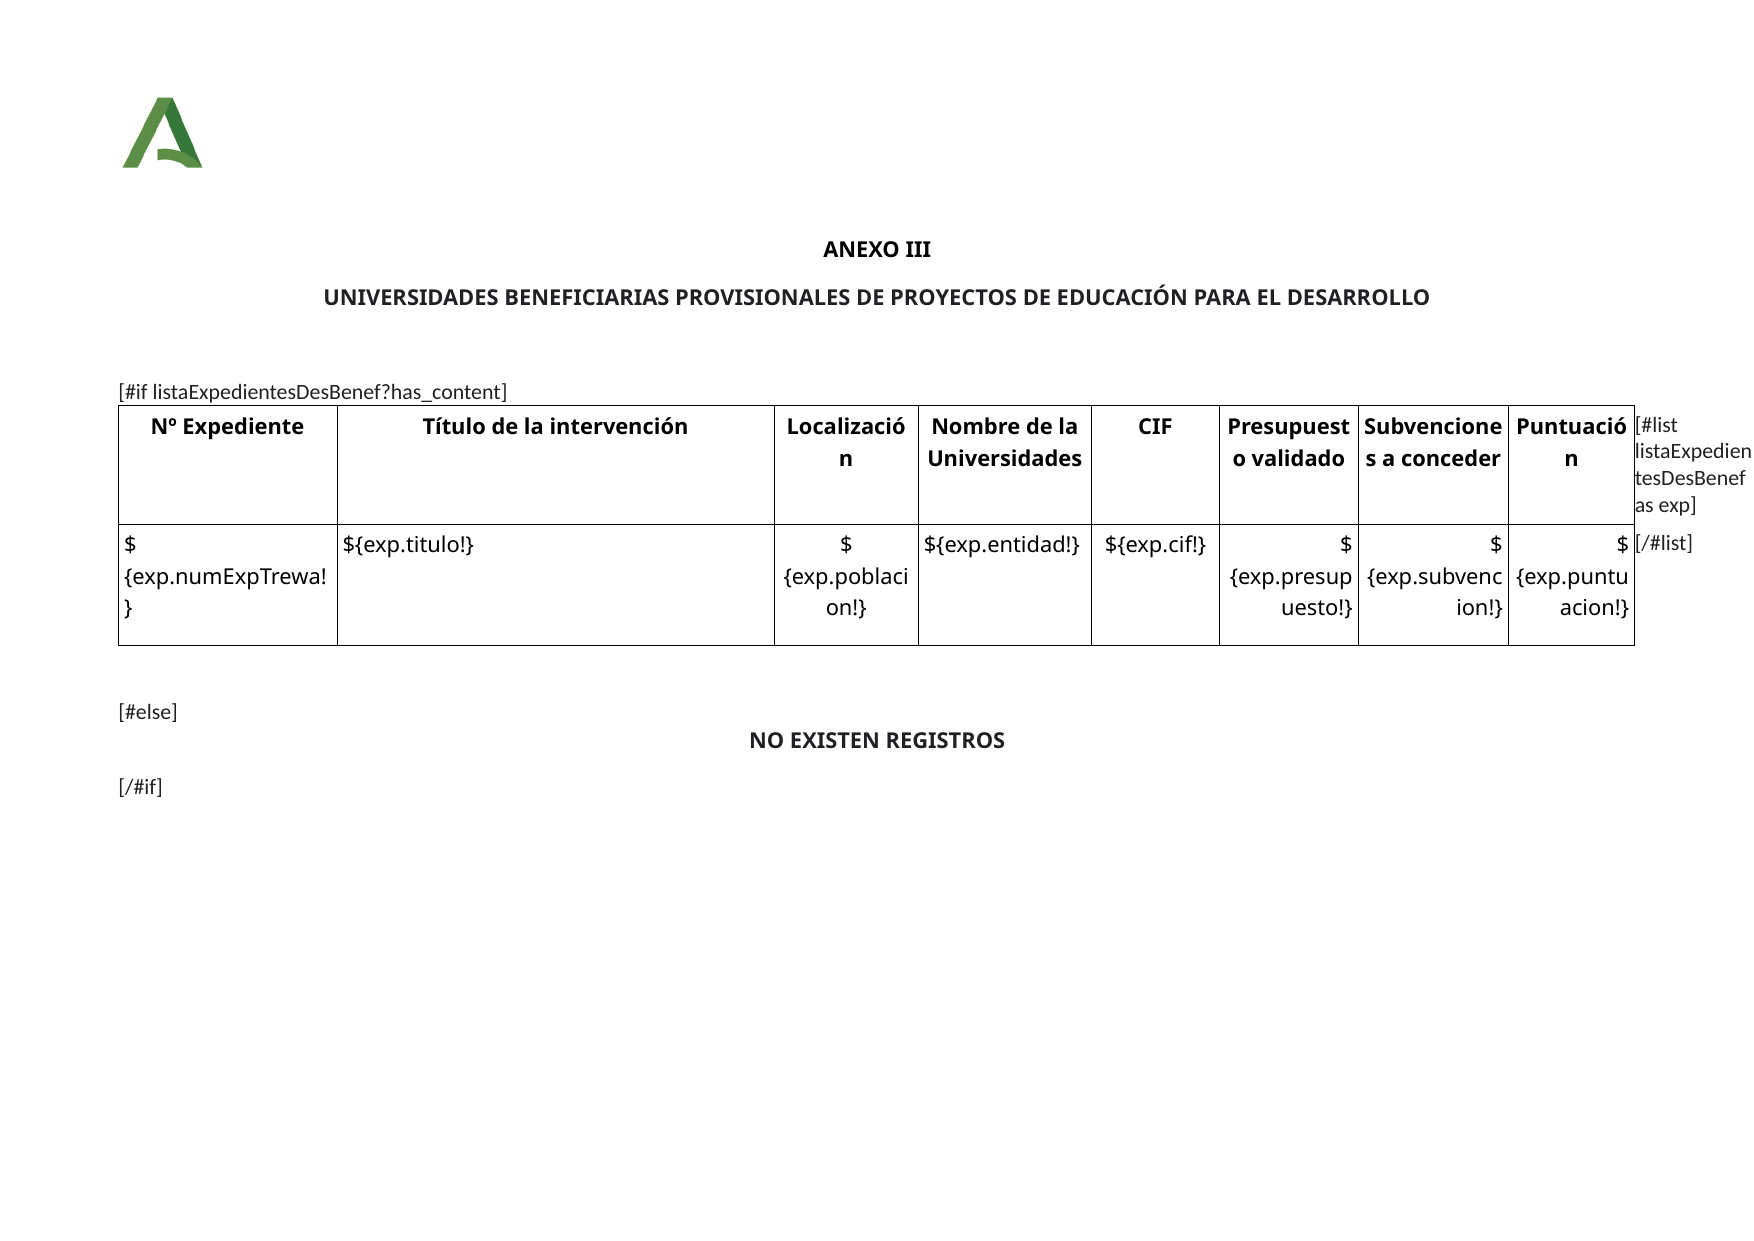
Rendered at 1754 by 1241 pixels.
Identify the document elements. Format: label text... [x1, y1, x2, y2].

table_cell ${exp.cif!} [1092, 525, 1219, 644]
text [/#if] [118, 773, 1636, 799]
table_header CIF [1092, 406, 1219, 523]
table_cell ${exp.numExpTrewa!} [119, 525, 337, 644]
table_cell ${exp.presupuesto!} [1220, 525, 1358, 644]
table_header Nombre de la Universidades [919, 406, 1091, 523]
table_header Puntuación [1509, 406, 1634, 523]
table_cell ${exp.titulo!} [338, 525, 774, 644]
text UNIVERSIDADES BENEFICIARIAS PROVISIONALES DE PROYECTOS DE EDUCACIÓN PARA EL DESARROLLO [118, 282, 1636, 312]
table_header Nº Expediente [119, 406, 337, 523]
table_cell ${exp.subvencion!} [1359, 525, 1508, 644]
table_cell ${exp.entidad!} [919, 525, 1091, 644]
table_header Subvenciones a conceder [1359, 406, 1508, 523]
table_header Localización [775, 406, 918, 523]
text [#else] [118, 698, 1636, 725]
table_header Presupuesto validado [1220, 406, 1358, 523]
picture [118, 93, 207, 172]
text NO EXISTEN REGISTROS [118, 725, 1636, 754]
text ANEXO III [118, 234, 1636, 264]
text [#if listaExpedientesDesBenef?has_content] [118, 378, 1636, 405]
table_cell ${exp.puntuacion!} [1509, 525, 1634, 644]
table_cell ${exp.poblacion!} [775, 525, 918, 644]
table_header Título de la intervención [338, 406, 774, 523]
table_header [#list listaExpedientesDesBenef as exp] [1635, 405, 1752, 523]
table_cell [/#list] [1635, 524, 1752, 644]
